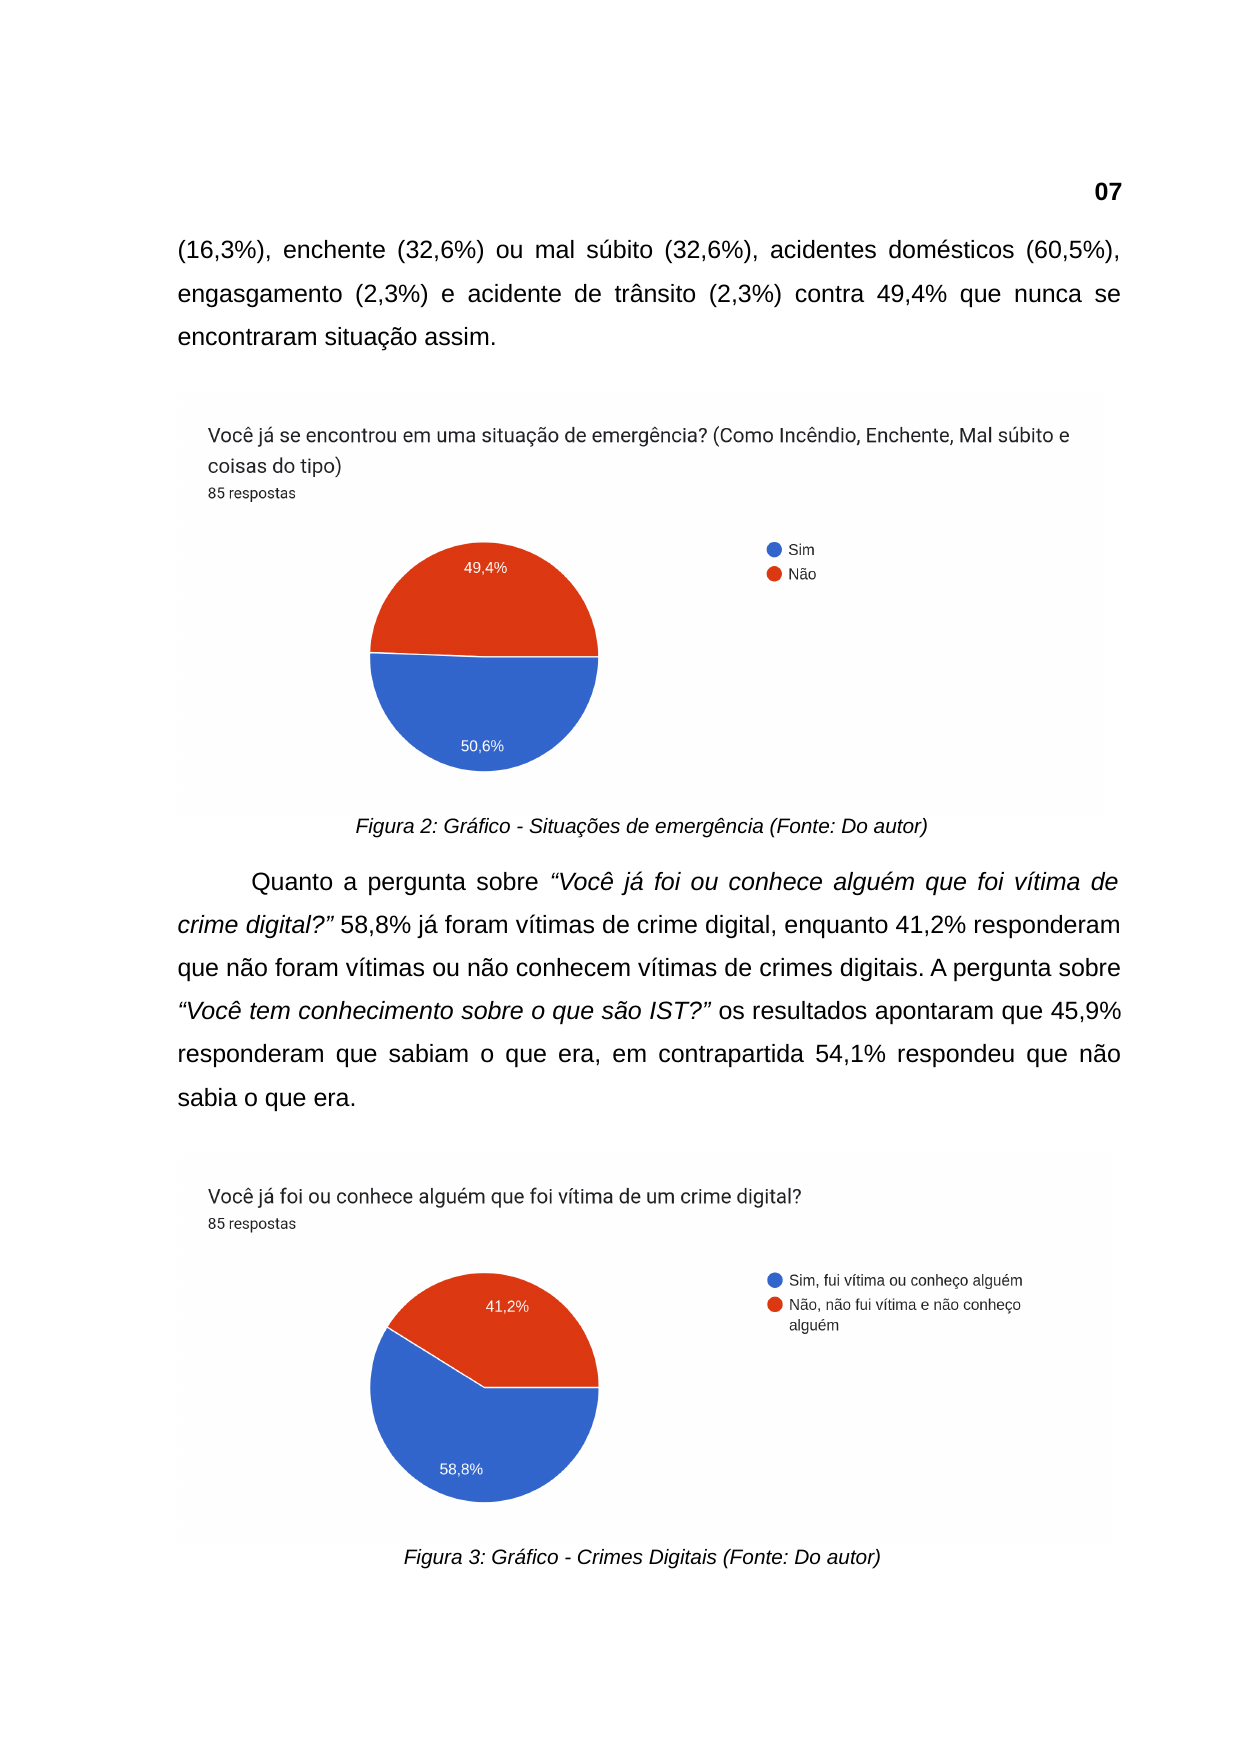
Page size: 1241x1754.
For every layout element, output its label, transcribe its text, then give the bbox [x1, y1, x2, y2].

text Quanto a pergunta sobre “Você já foi ou conhece alguém que foi vítima de crime digital?” 58,8% já foram vítimas de crime digital, enquanto 41,2% responderam que não foram vítimas ou não conhecem vítimas de crimes digitais. A pergunta sobre “Você tem conhecimento sobre o que são IST?” os resultados apontaram que 45,9% responderam que sabiam o que era, em contrapartida 54,1% respondeu que não sabia o que era. [177, 867, 1122, 1111]
picture [177, 391, 1109, 815]
text (16,3%), enchente (32,6%) ou mal súbito (32,6%), acidentes domésticos (60,5%), engasgamento (2,3%) e acidente de trânsito (2,3%) contra 49,4% que nunca se encontraram situação assim. [177, 235, 1122, 350]
text Figura 2: Gráfico - Situações de emergência (Fonte: Do autor) [177, 815, 1108, 838]
picture [177, 1152, 1110, 1546]
text Figura 3: Gráfico - Crimes Digitais (Fonte: Do autor) [177, 1546, 1109, 1569]
